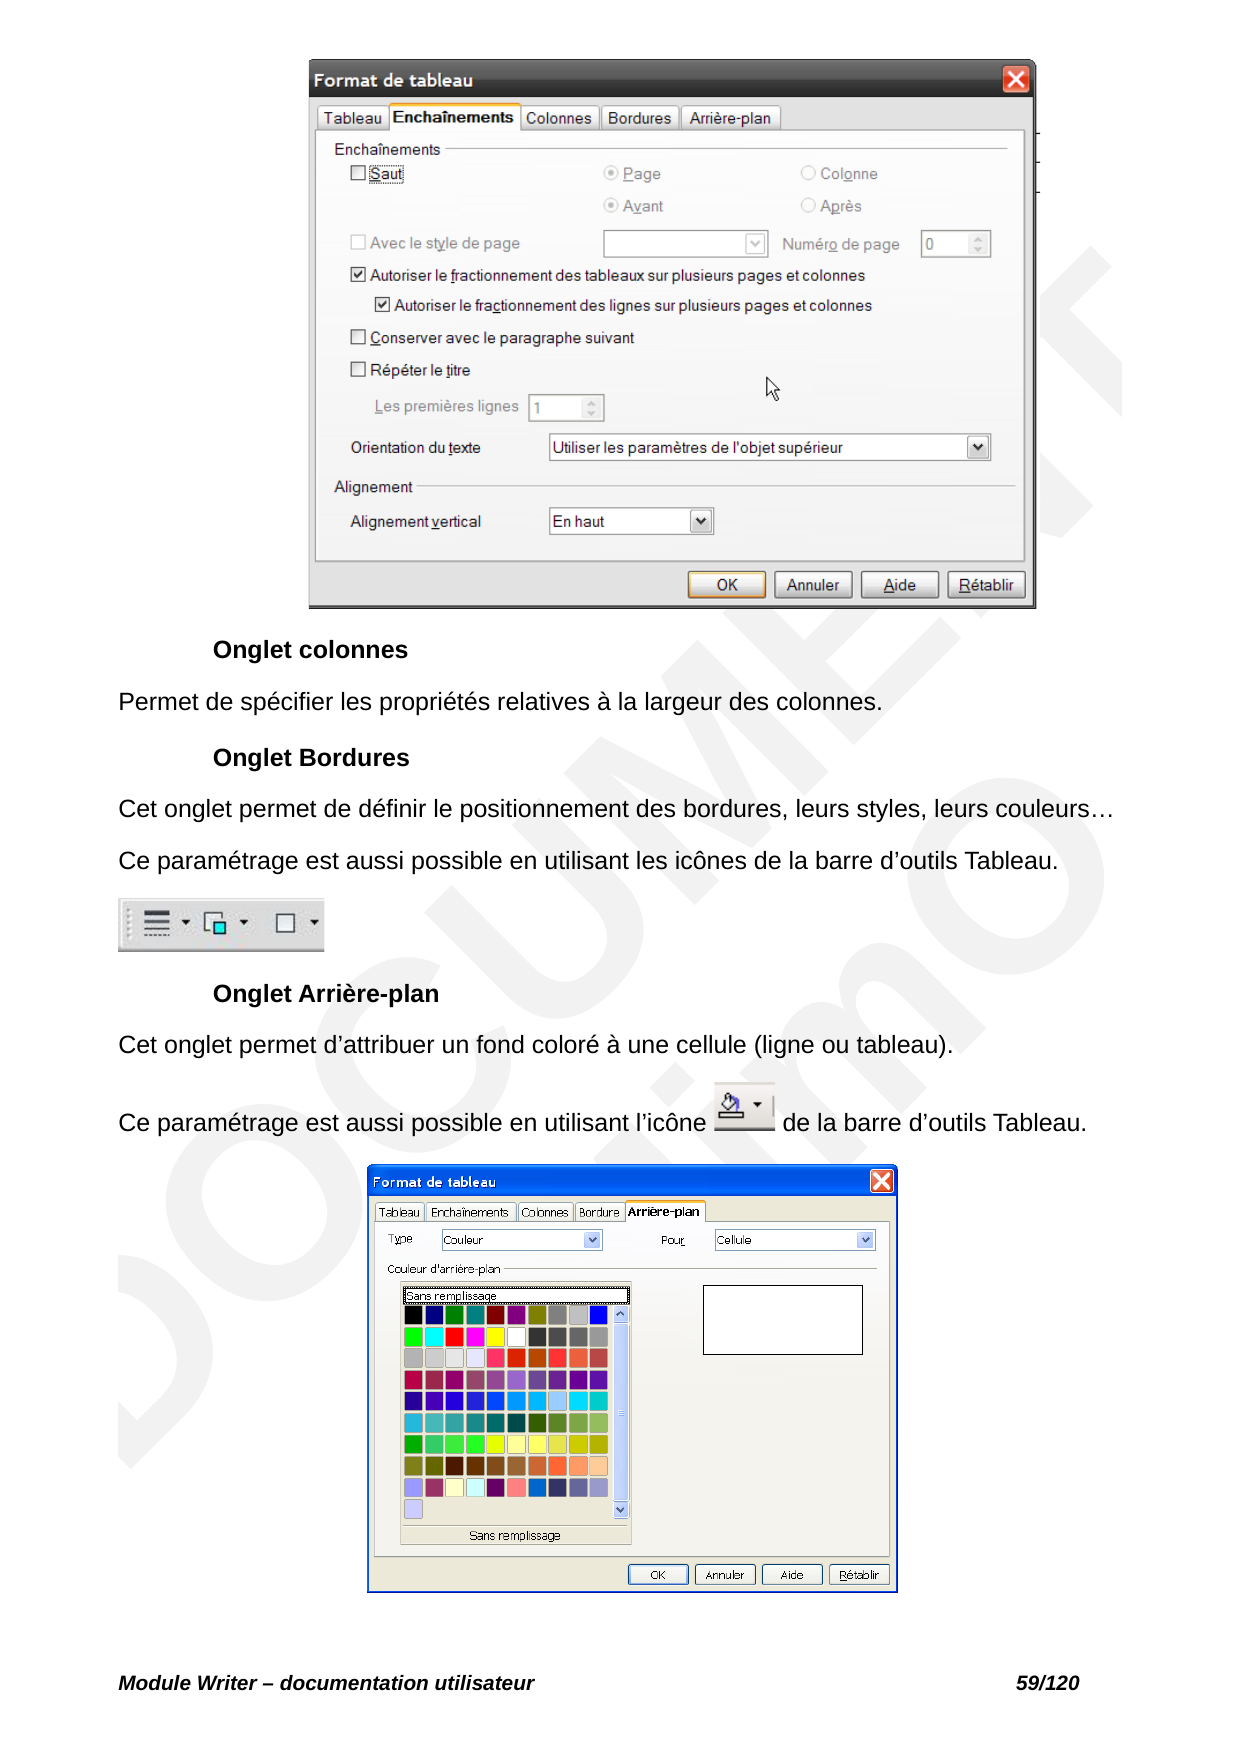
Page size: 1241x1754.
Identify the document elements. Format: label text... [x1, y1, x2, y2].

text Ce paramétrage est aussi possible en utilisant l’icône de la barre d’outils Tableau. [118, 1083, 1122, 1136]
picture [367, 1164, 898, 1593]
subtitle Onglet Arrière-plan [213, 979, 1122, 1007]
text Cet onglet permet de définir le positionnement des bordures, leurs styles, leurs couleurs… [118, 795, 1122, 823]
picture [714, 1082, 776, 1131]
text Cet onglet permet d’attribuer un fond coloré à une cellule (ligne ou tableau). [118, 1031, 1122, 1059]
picture [118, 898, 325, 952]
subtitle Onglet colonnes [213, 636, 1122, 664]
text Ce paramétrage est aussi possible en utilisant les icônes de la barre d’outils Tableau. [118, 847, 1122, 875]
text Permet de spécifier les propriétés relatives à la largeur des colonnes. [118, 688, 1122, 716]
picture [308, 59, 1040, 609]
subtitle Onglet Bordures [213, 744, 1122, 772]
